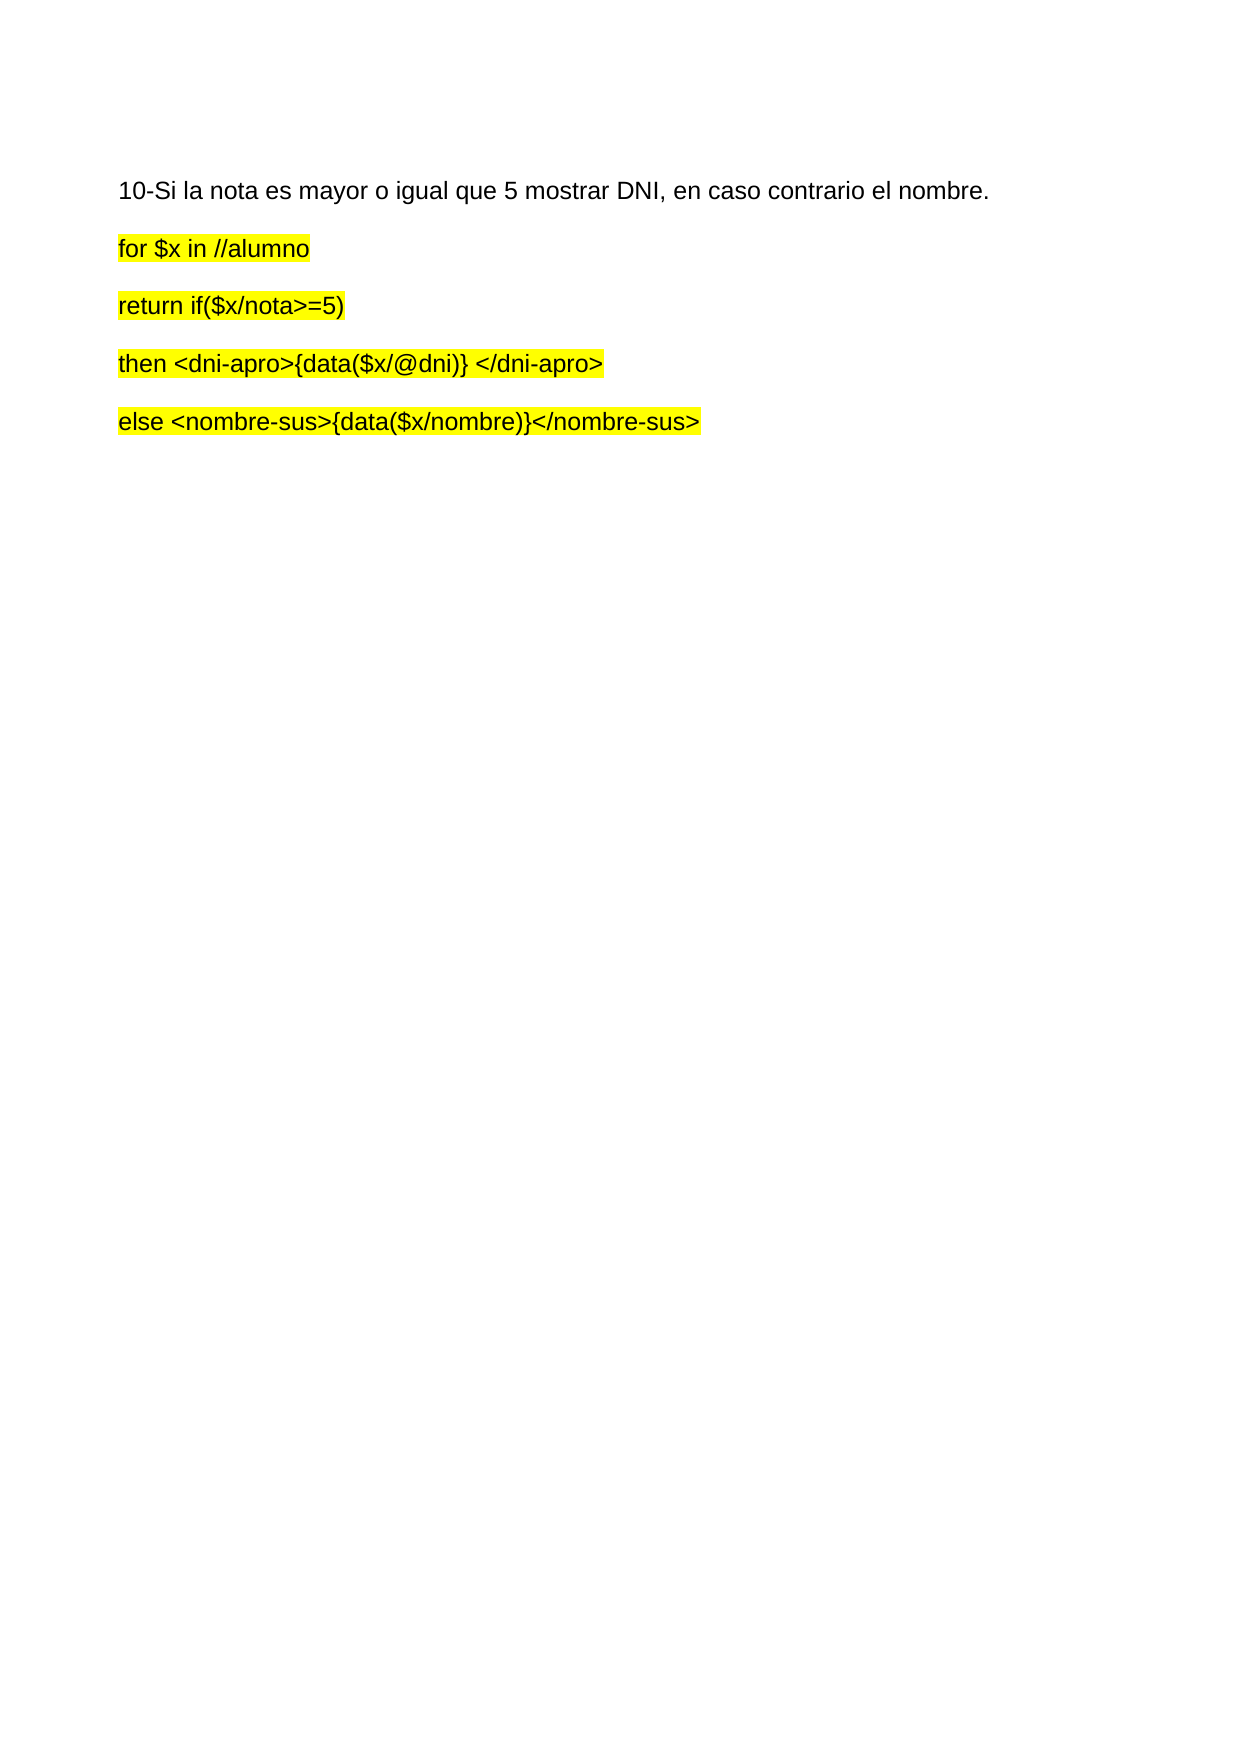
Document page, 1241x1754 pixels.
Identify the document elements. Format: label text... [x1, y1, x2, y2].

text then <dni-apro>{data($x/@dni)} </dni-apro> [118, 349, 1122, 378]
text return if($x/nota>=5) [118, 291, 1122, 320]
text 10-Si la nota es mayor o igual que 5 mostrar DNI, en caso contrario el nombre. [118, 176, 1122, 204]
text for $x in //alumno [118, 233, 1122, 262]
text else <nombre-sus>{data($x/nombre)}</nombre-sus> [118, 407, 1122, 435]
